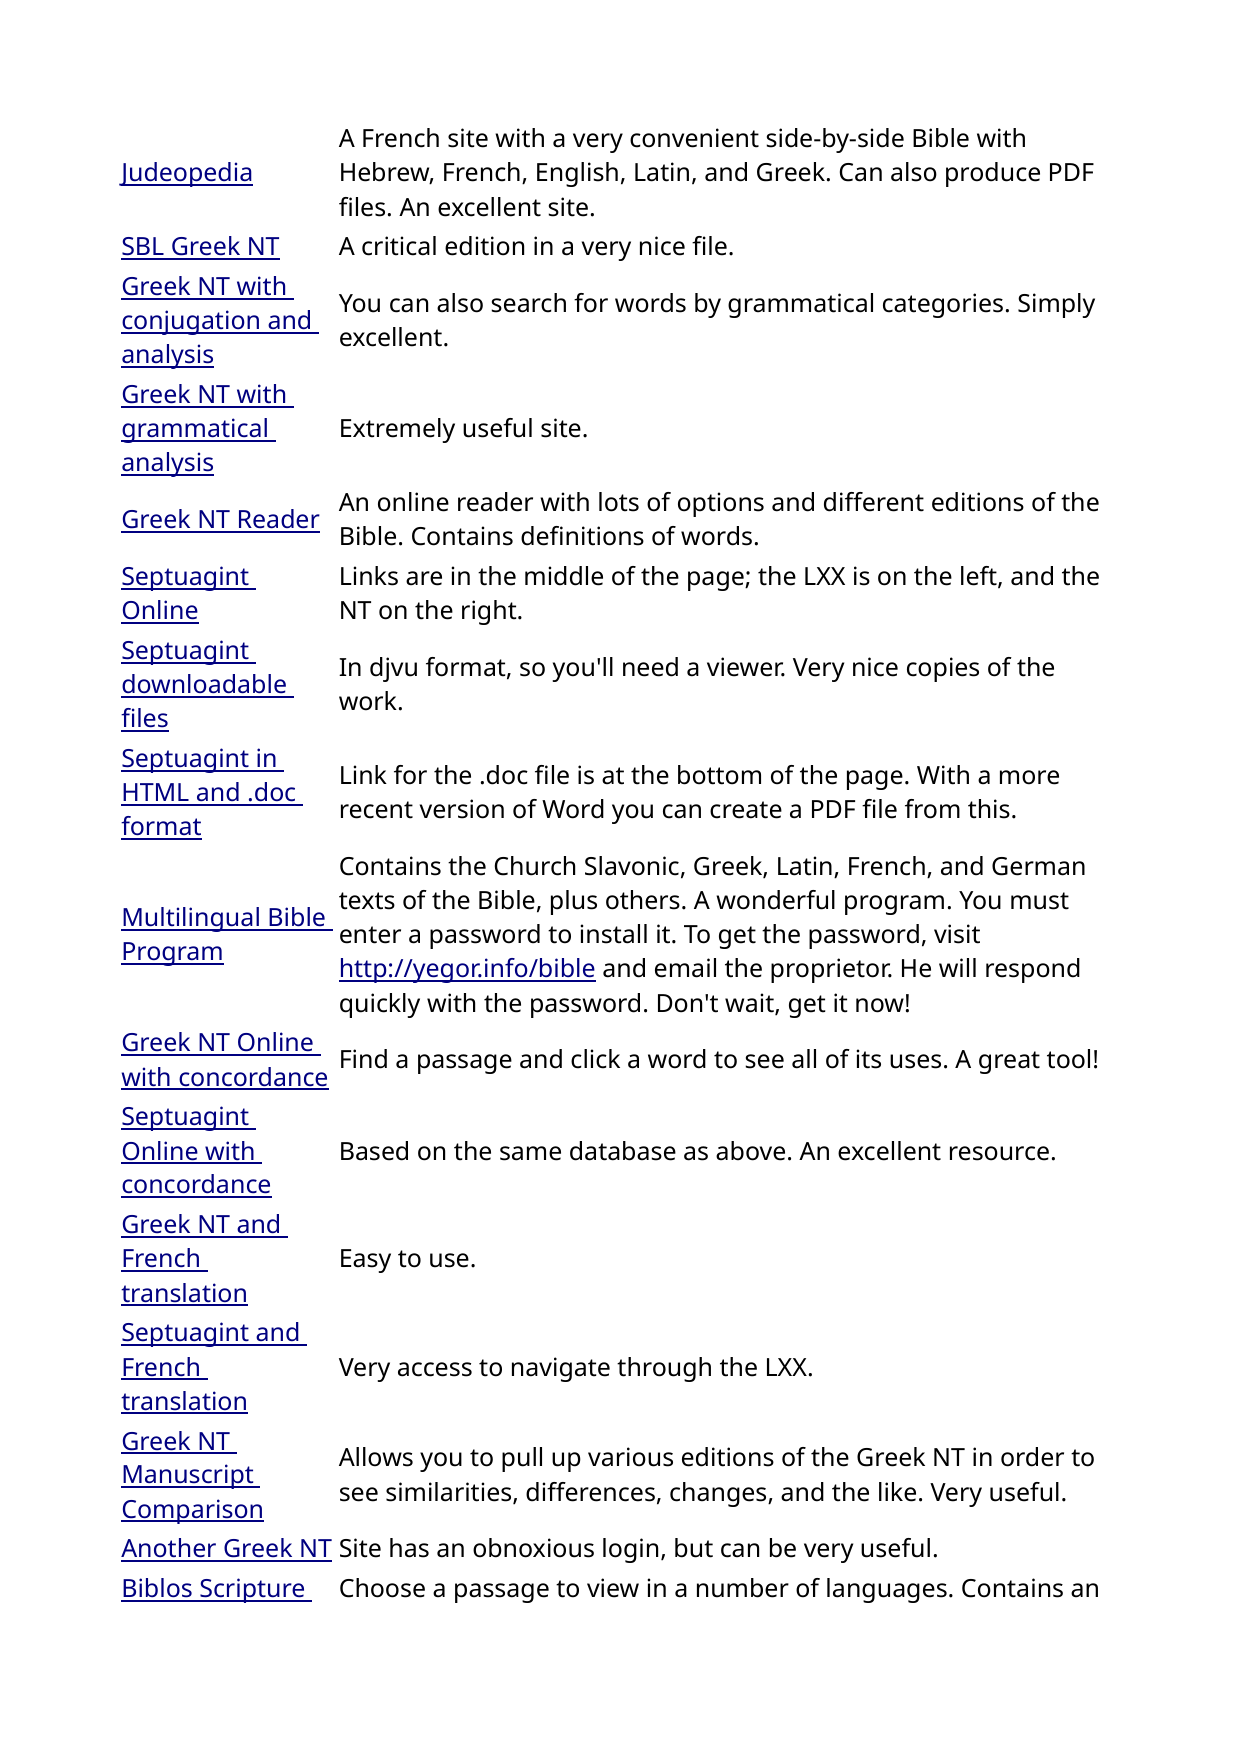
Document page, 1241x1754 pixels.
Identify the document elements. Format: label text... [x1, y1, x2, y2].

table_cell Greek NT with grammatical analysis [118, 374, 336, 482]
table_cell An online reader with lots of options and different editions of the Bible. Contains definitions of words. [336, 482, 1122, 556]
table_cell Multilingual Bible Program [118, 846, 336, 1022]
table_cell Contains the Church Slavonic, Greek, Latin, French, and German texts of the Bible, plus others. A wonderful program. You must enter a password to install it. To get the password, visit http://yegor.info/bible and email the proprietor. He will respond quickly with the password. Don't wait, get it now! [336, 846, 1122, 1022]
table_cell Biblos Scripture [118, 1568, 336, 1608]
table_cell Greek NT Manuscript Comparison [118, 1420, 336, 1528]
table_cell In djvu format, so you'll need a viewer. Very nice copies of the work. [336, 630, 1122, 738]
table_cell SBL Greek NT [118, 226, 336, 266]
table_cell Link for the .doc file is at the bottom of the page. With a more recent version of Word you can create a PDF file from this. [336, 738, 1122, 846]
table_cell Septuagint Online [118, 556, 336, 630]
table_cell Allows you to pull up various editions of the Greek NT in order to see similarities, differences, changes, and the like. Very useful. [336, 1420, 1122, 1528]
table_cell Judeopedia [118, 118, 336, 226]
table_cell Find a passage and click a word to see all of its uses. A great tool! [336, 1022, 1122, 1096]
table_cell Another Greek NT [118, 1528, 336, 1568]
table_cell Very access to navigate through the LXX. [336, 1312, 1122, 1420]
table_cell Septuagint in HTML and .doc format [118, 738, 336, 846]
table_cell A critical edition in a very nice file. [336, 226, 1122, 266]
table_cell Septuagint downloadable files [118, 630, 336, 738]
table_cell Extremely useful site. [336, 374, 1122, 482]
table_cell Greek NT with conjugation and analysis [118, 266, 336, 374]
table_cell Easy to use. [336, 1204, 1122, 1312]
table_cell Based on the same database as above. An excellent resource. [336, 1096, 1122, 1204]
table_cell Choose a passage to view in a number of languages. Contains an [336, 1568, 1122, 1608]
table_cell Links are in the middle of the page; the LXX is on the left, and the NT on the right. [336, 556, 1122, 630]
table_cell Septuagint and French translation [118, 1312, 336, 1420]
table_cell A French site with a very convenient side-by-side Bible with Hebrew, French, English, Latin, and Greek. Can also produce PDF files. An excellent site. [336, 118, 1122, 226]
table_cell Greek NT and French translation [118, 1204, 336, 1312]
table_cell Site has an obnoxious login, but can be very useful. [336, 1528, 1122, 1568]
table_cell Greek NT Reader [118, 482, 336, 556]
table_cell Septuagint Online with concordance [118, 1096, 336, 1204]
table_cell Greek NT Online with concordance [118, 1022, 336, 1096]
table_cell You can also search for words by grammatical categories. Simply excellent. [336, 266, 1122, 374]
